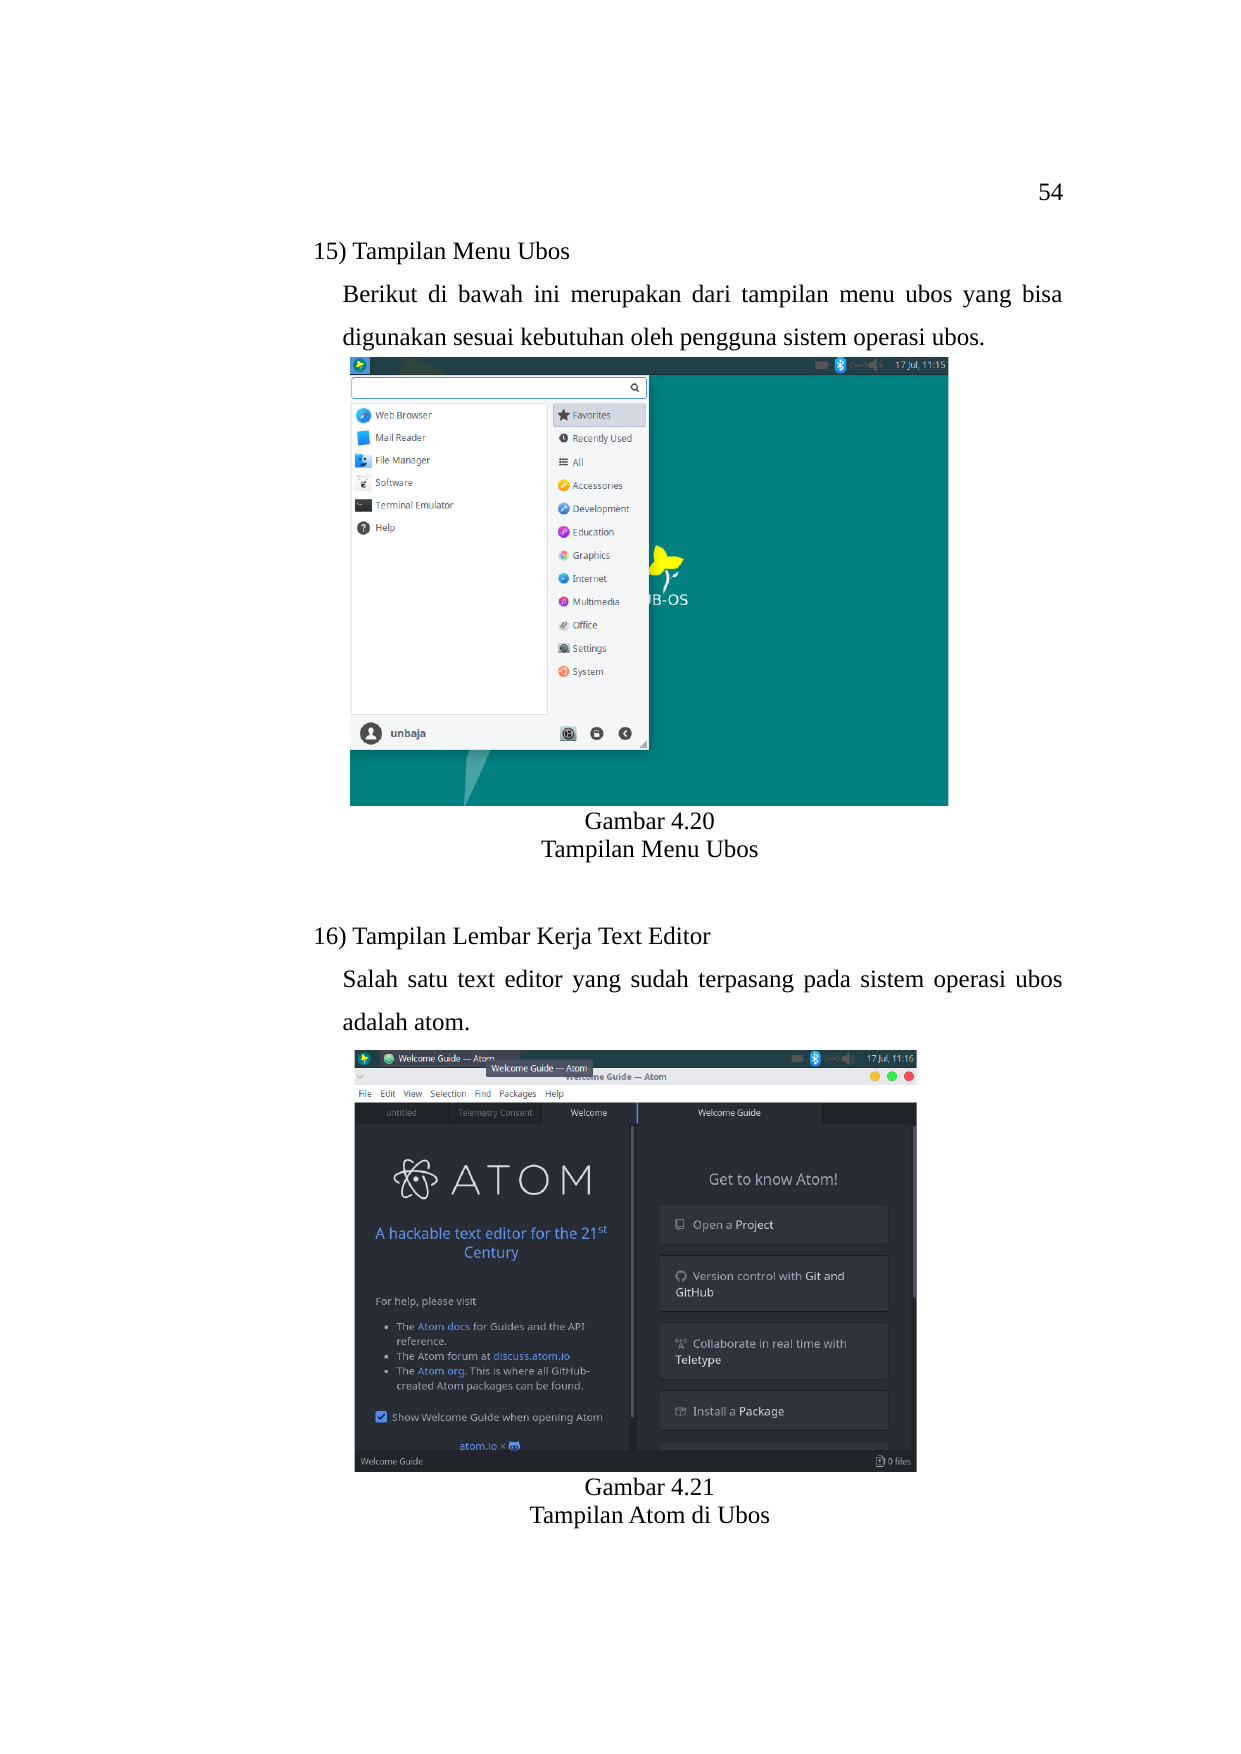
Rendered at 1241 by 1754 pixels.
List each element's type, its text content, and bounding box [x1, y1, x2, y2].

text Salah satu text editor yang sudah terpasang pada sistem operasi ubos adalah atom. [342, 964, 1063, 1036]
text 16) Tampilan Lembar Kerja Text Editor [313, 921, 1063, 949]
text Tampilan Menu Ubos [236, 834, 1063, 863]
text Berikut di bawah ini merupakan dari tampilan menu ubos yang bisa digunakan sesuai kebutuhan oleh pengguna sistem operasi ubos. [342, 279, 1063, 351]
picture [354, 1050, 917, 1472]
picture [350, 357, 949, 806]
text Gambar 4.20 [236, 366, 1063, 834]
text 15) Tampilan Menu Ubos [313, 236, 1063, 265]
text Tampilan Atom di Ubos [236, 1501, 1063, 1529]
text Gambar 4.21 [236, 1050, 1063, 1501]
